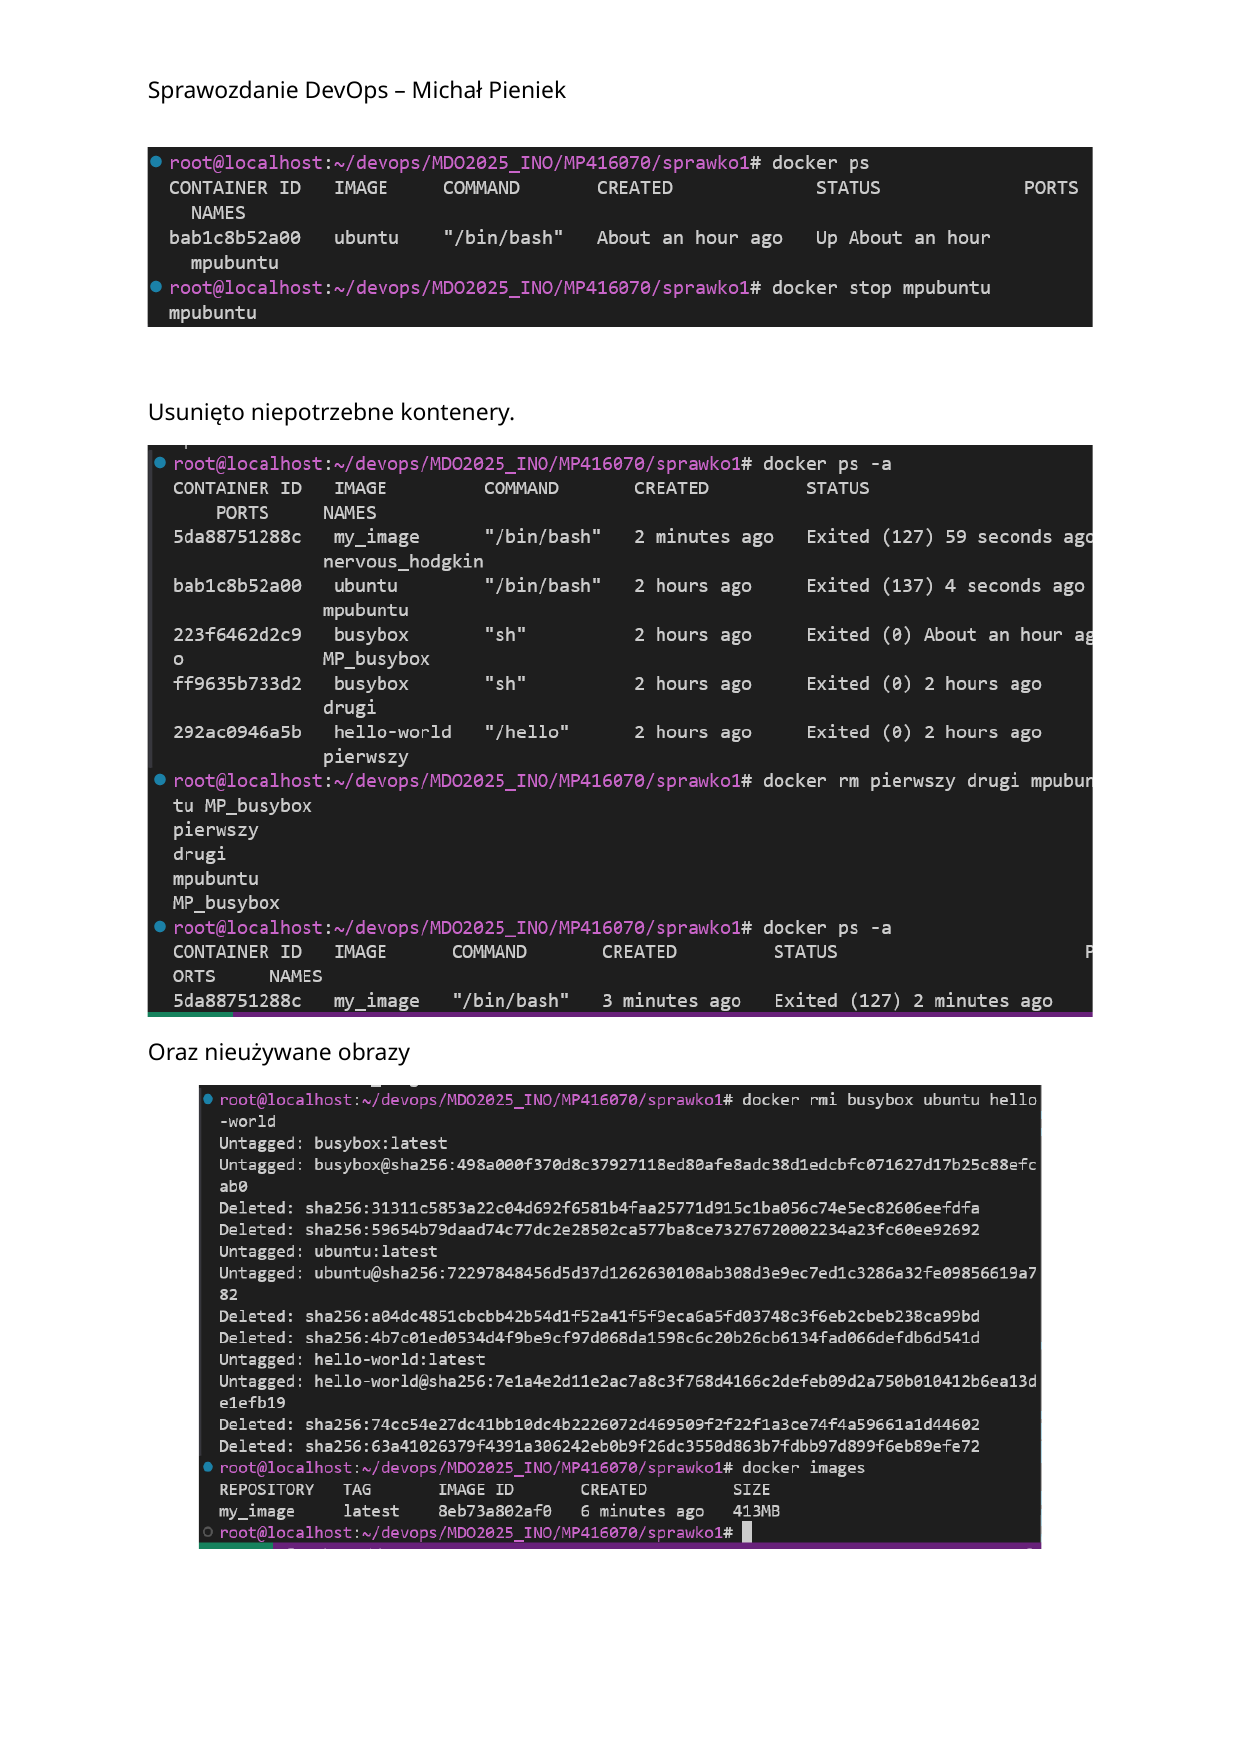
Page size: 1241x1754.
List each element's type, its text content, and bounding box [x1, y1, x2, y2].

text Usunięto niepotrzebne kontenery. [148, 396, 1093, 427]
text Oraz nieużywane obrazy [148, 1035, 1093, 1067]
